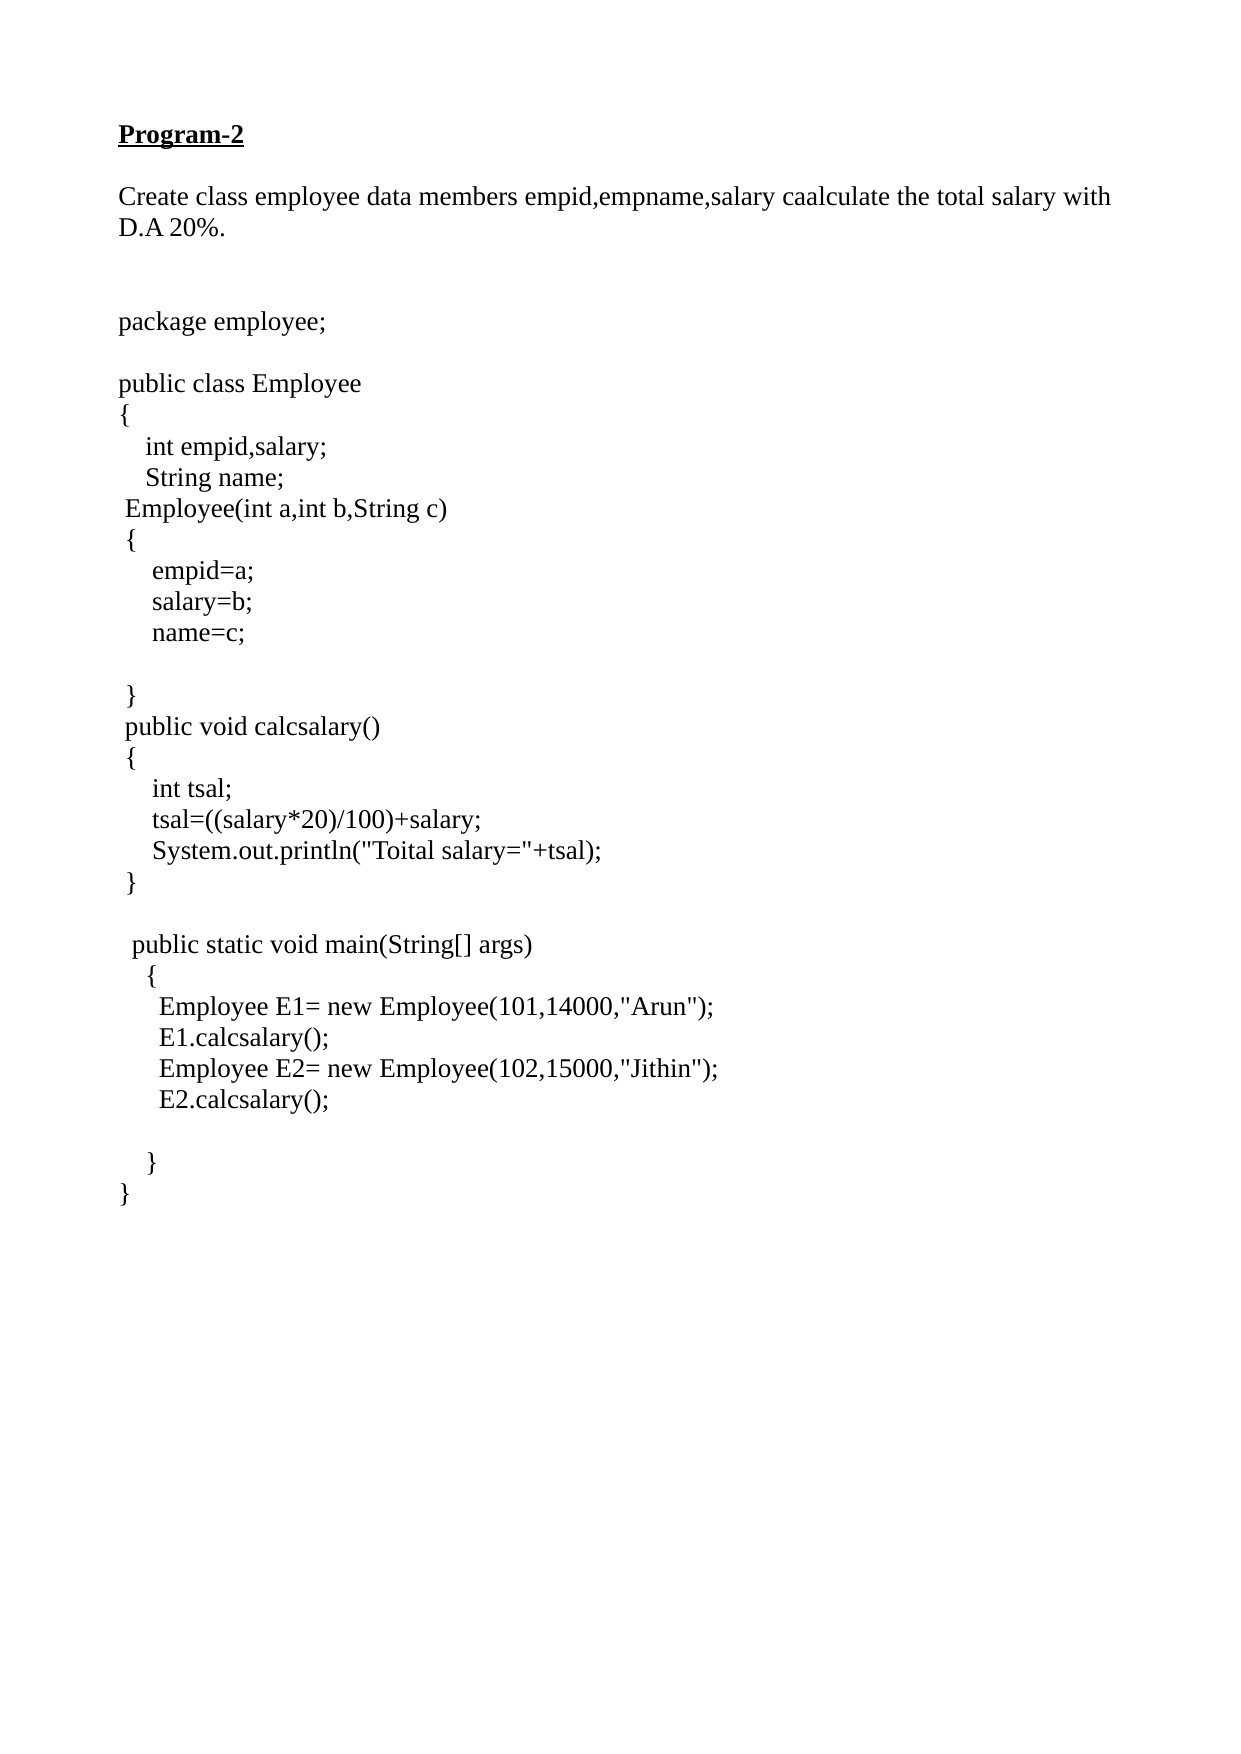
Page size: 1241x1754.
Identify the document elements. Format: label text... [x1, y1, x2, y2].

text Employee(int a,int b,String c) [118, 492, 1122, 523]
text empid=a; [118, 554, 1122, 585]
text name=c; [118, 616, 1122, 648]
text { [118, 398, 1122, 429]
text Create class employee data members empid,empname,salary caalculate the total salary with D.A 20%. [118, 180, 1122, 243]
text salary=b; [118, 585, 1122, 616]
text } [118, 1177, 1122, 1208]
text Employee E1= new Employee(101,14000,"Arun"); [118, 990, 1122, 1021]
text E1.calcsalary(); [118, 1021, 1122, 1052]
text { [118, 959, 1122, 990]
text package employee; [118, 305, 1122, 336]
text int tsal; [118, 772, 1122, 803]
text public static void main(String[] args) [118, 928, 1122, 959]
text } [118, 866, 1122, 897]
text { [118, 741, 1122, 772]
text } [118, 1146, 1122, 1177]
text System.out.println("Toital salary="+tsal); [118, 834, 1122, 866]
text int empid,salary; [118, 429, 1122, 461]
text E2.calcsalary(); [118, 1084, 1122, 1115]
text tsal=((salary*20)/100)+salary; [118, 803, 1122, 834]
text } [118, 679, 1122, 710]
text public void calcsalary() [118, 710, 1122, 741]
text Program-2 [118, 118, 1122, 149]
text Employee E2= new Employee(102,15000,"Jithin"); [118, 1052, 1122, 1084]
text String name; [118, 461, 1122, 492]
text public class Employee [118, 367, 1122, 398]
text { [118, 523, 1122, 554]
